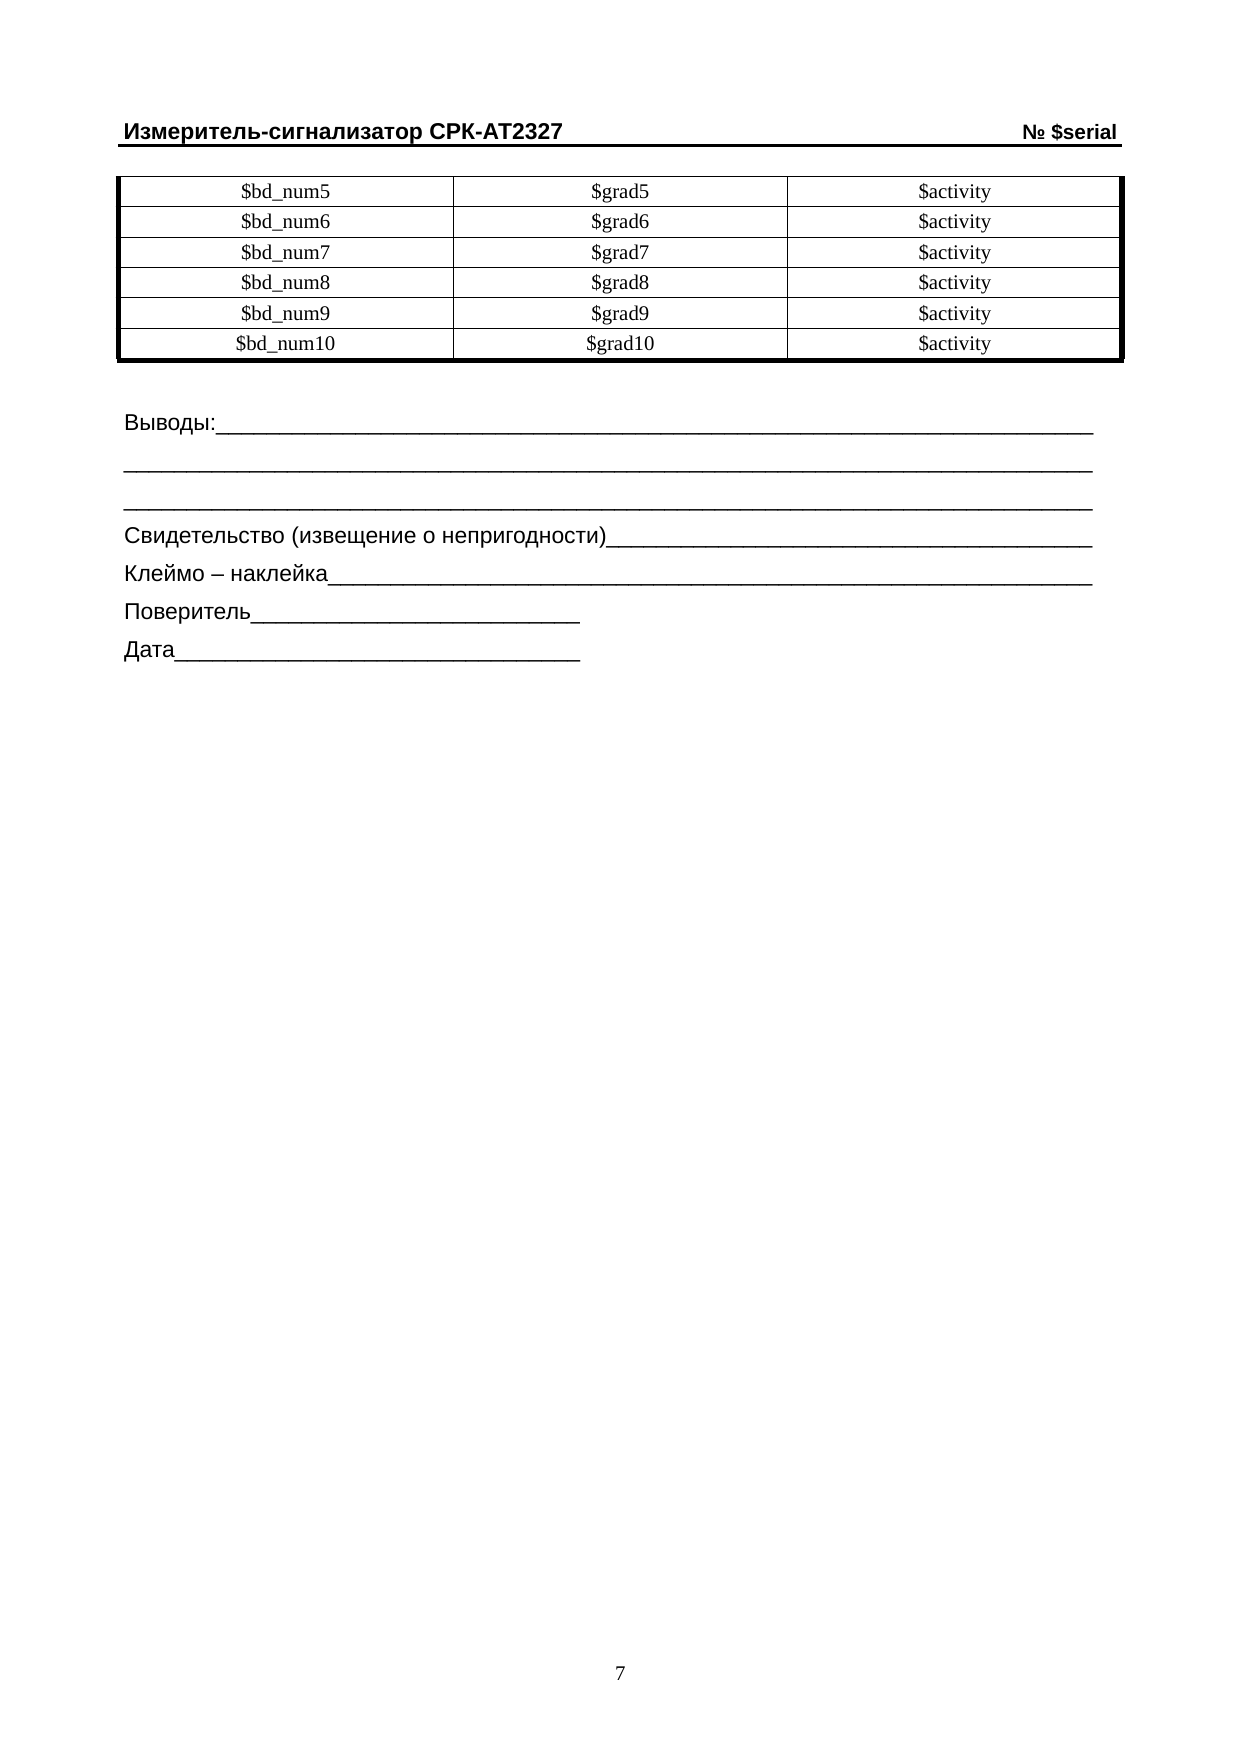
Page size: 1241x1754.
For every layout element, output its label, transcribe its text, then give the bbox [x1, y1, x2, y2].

table_header $activity [788, 238, 1119, 267]
table_header $grad6 [454, 207, 787, 237]
table_header $bd_num10 [121, 329, 453, 358]
table_header $activity [788, 329, 1119, 358]
table_header $grad8 [454, 268, 787, 297]
table_header $grad5 [454, 177, 787, 206]
table_cell [118, 441, 1122, 479]
table_header $grad7 [454, 238, 787, 267]
table_header $bd_num6 [121, 207, 453, 237]
table_header $bd_num9 [121, 298, 453, 327]
table_header [117, 363, 1123, 403]
table_header $grad10 [454, 329, 787, 358]
table_cell Поверитель [118, 593, 1122, 630]
table_header Выводы: [118, 403, 1122, 441]
table_cell Клеймо – наклейка [118, 555, 1122, 592]
table_header $bd_num5 [121, 177, 453, 206]
table_cell Дата [118, 630, 1122, 668]
table_header $activity [788, 177, 1119, 206]
table_header $activity [788, 268, 1119, 297]
table_header $grad9 [454, 298, 787, 327]
table_header $activity [788, 298, 1119, 327]
table_cell [118, 479, 1122, 517]
table_header $bd_num7 [121, 238, 453, 267]
table_header $bd_num8 [121, 268, 453, 297]
table_cell Свидетельство (извещение о непригодности) [118, 517, 1122, 554]
table_header $activity [788, 207, 1119, 237]
